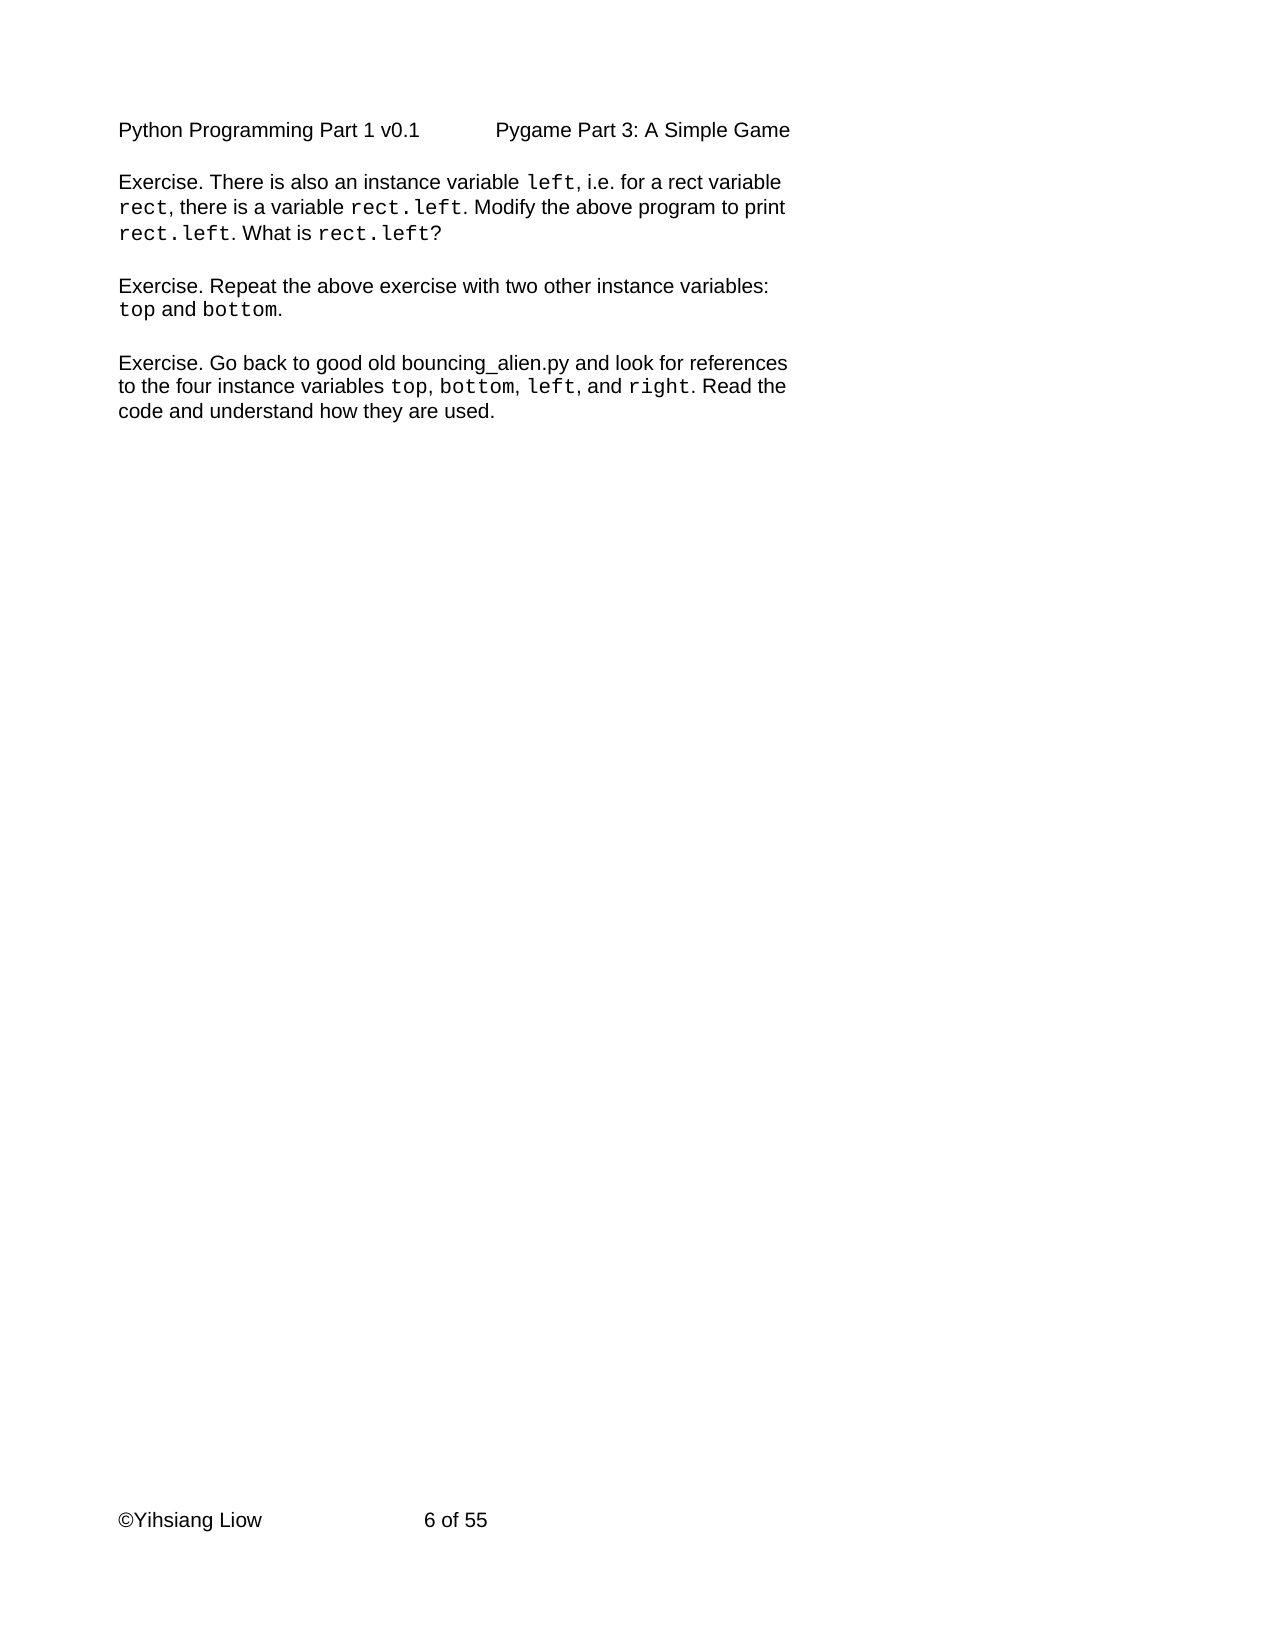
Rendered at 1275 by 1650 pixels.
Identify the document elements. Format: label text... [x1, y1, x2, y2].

text Exercise. Repeat the above exercise with two other instance variables: top and bottom. [118, 274, 793, 323]
text Exercise. Go back to good old bouncing_alien.py and look for references to the four instance variables top, bottom, left, and right. Read the code and understand how they are used. [118, 351, 793, 423]
text Exercise. There is also an instance variable left, i.e. for a rect variable rect, there is a variable rect.left. Modify the above program to print rect.left. What is rect.left? [118, 171, 793, 246]
